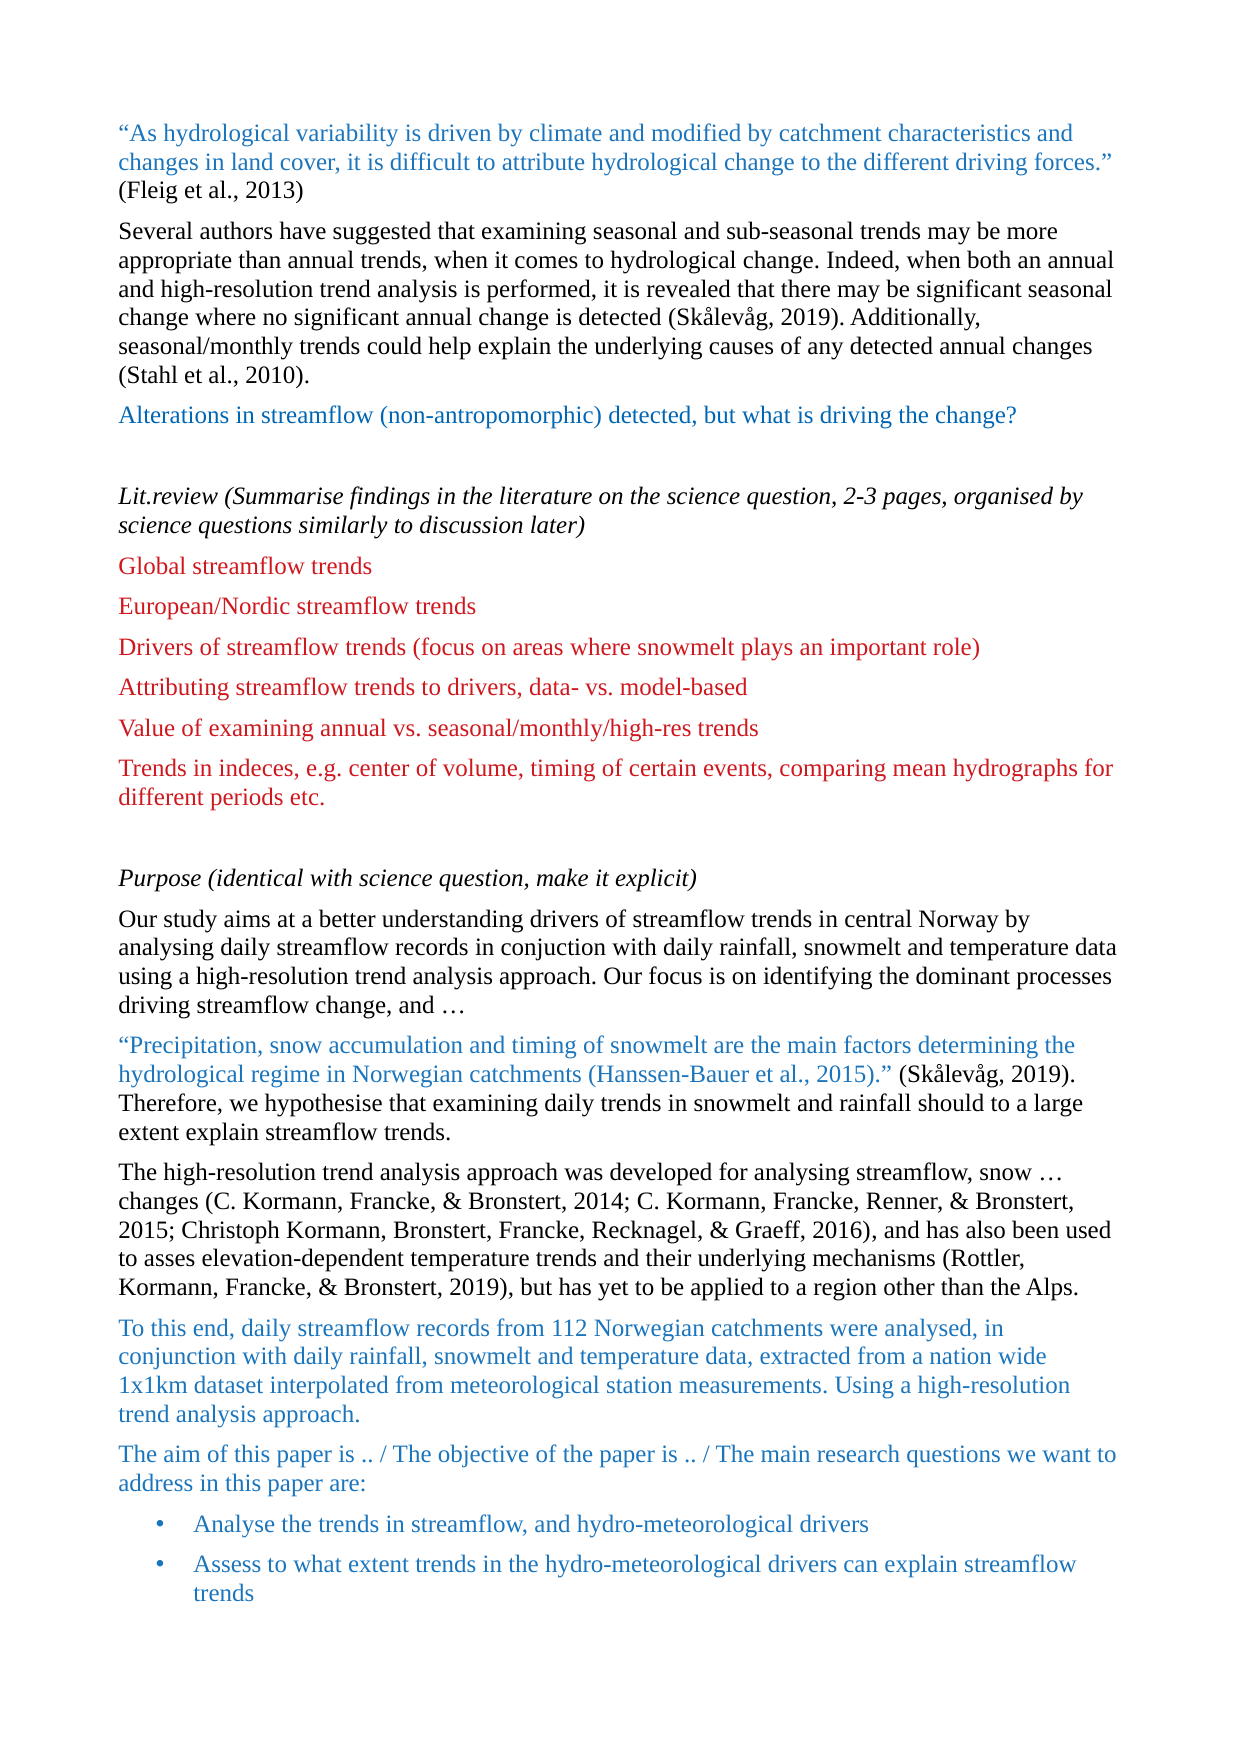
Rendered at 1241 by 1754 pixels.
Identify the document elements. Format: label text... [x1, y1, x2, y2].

text “Precipitation, snow accumulation and timing of snowmelt are the main factors determining the hydrological regime in Norwegian catchments (Hanssen-Bauer et al., 2015).” (Skålevåg, 2019)⁠. Therefore, we hypothesise that examining daily trends in snowmelt and rainfall should to a large extent explain streamflow trends. [118, 1030, 1122, 1145]
text Lit.review (Summarise findings in the literature on the science question, 2-3 pages, organised by science questions similarly to discussion later) [118, 481, 1122, 539]
text European/Nordic streamflow trends [118, 591, 1122, 620]
text Drivers of streamflow trends (focus on areas where snowmelt plays an important role) [118, 632, 1122, 661]
text Purpose (identical with science question, make it explicit) [118, 863, 1122, 892]
text “As hydrological variability is driven by climate and modified by catchment characteristics and changes in land cover, it is difficult to attribute hydrological change to the different driving forces.” (Fleig et al., 2013)⁠ [118, 118, 1122, 204]
text Several authors have suggested that examining seasonal and sub-seasonal trends may be more appropriate than annual trends, when it comes to hydrological change. Indeed, when both an annual and high-resolution trend analysis is performed, it is revealed that there may be significant seasonal change where no significant annual change is detected (Skålevåg, 2019)⁠. Additionally, seasonal/monthly trends could help explain the underlying causes of any detected annual changes (Stahl et al., 2010)⁠. [118, 216, 1122, 389]
text To this end, daily streamflow records from 112 Norwegian catchments were analysed, in conjunction with daily rainfall, snowmelt and temperature data, extracted from a nation wide 1x1km dataset interpolated from meteorological station measurements. Using a high-resolution trend analysis approach. [118, 1313, 1122, 1428]
text Value of examining annual vs. seasonal/monthly/high-res trends [118, 713, 1122, 742]
text Global streamflow trends [118, 551, 1122, 579]
text The high-resolution trend analysis approach was developed for analysing streamflow, snow … changes (C. Kormann, Francke, & Bronstert, 2014; C. Kormann, Francke, Renner, & Bronstert, 2015; Christoph Kormann, Bronstert, Francke, Recknagel, & Graeff, 2016)⁠, and has also been used to asses elevation-dependent temperature trends and their underlying mechanisms (Rottler, Kormann, Francke, & Bronstert, 2019)⁠, but has yet to be applied to a region other than the Alps. [118, 1157, 1122, 1301]
list Assess to what extent trends in the hydro-meteorological drivers can explain streamflow trends [156, 1549, 1122, 1607]
text Our study aims at a better understanding drivers of streamflow trends in central Norway by analysing daily streamflow records in conjuction with daily rainfall, snowmelt and temperature data using a high-resolution trend analysis approach. Our focus is on identifying the dominant processes driving streamflow change, and … [118, 904, 1122, 1019]
text The aim of this paper is .. / The objective of the paper is .. / The main research questions we want to address in this paper are: [118, 1439, 1122, 1497]
text Attributing streamflow trends to drivers, data- vs. model-based [118, 672, 1122, 701]
text Alterations in streamflow (non-antropomorphic) detected, but what is driving the change? [118, 400, 1122, 429]
text Trends in indeces, e.g. center of volume, timing of certain events, comparing mean hydrographs for different periods etc. [118, 753, 1122, 811]
list Analyse the trends in streamflow, and hydro-meteorological drivers [156, 1509, 1122, 1537]
